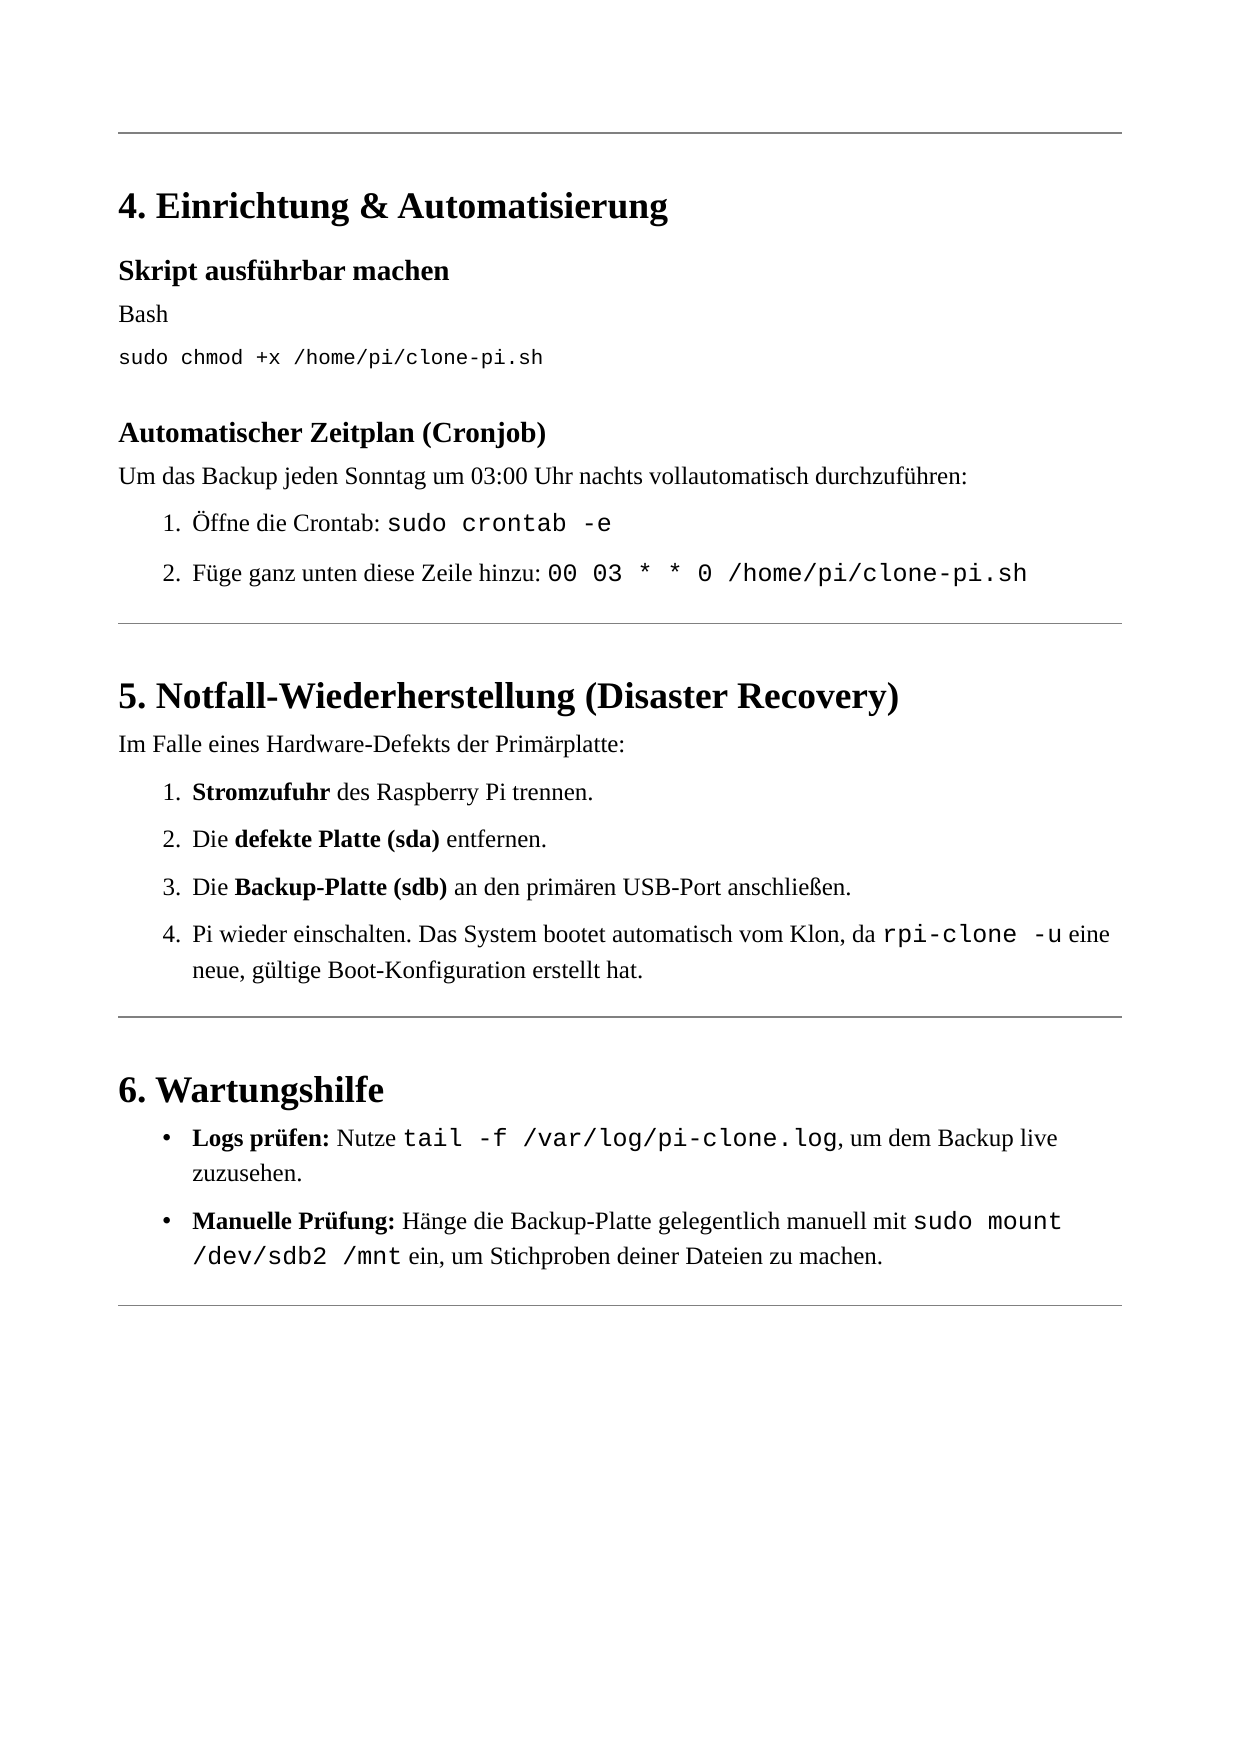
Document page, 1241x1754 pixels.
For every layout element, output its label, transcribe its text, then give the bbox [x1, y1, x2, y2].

subtitle 4. Einrichtung & Automatisierung [118, 183, 1122, 226]
subtitle 6. Wartungshilfe [118, 1067, 1122, 1111]
list Die defekte Platte (sda) entfernen. [162, 824, 1122, 853]
subtitle 5. Notfall-Wiederherstellung (Disaster Recovery) [118, 673, 1122, 717]
subtitle Skript ausführbar machen [118, 253, 1122, 287]
list Öffne die Crontab: sudo crontab -e [162, 508, 1122, 539]
list Manuelle Prüfung: Hänge die Backup-Platte gelegentlich manuell mit sudo mount /dev/sdb2 /mnt ein, um Stichproben deiner Dateien zu machen. [162, 1206, 1122, 1272]
subtitle Automatischer Zeitplan (Cronjob) [118, 415, 1122, 448]
text Um das Backup jeden Sonntag um 03:00 Uhr nachts vollautomatisch durchzuführen: [118, 461, 1122, 489]
list Füge ganz unten diese Zeile hinzu: 00 03 * * 0 /home/pi/clone-pi.sh [162, 558, 1122, 589]
text Im Falle eines Hardware-Defekts der Primärplatte: [118, 729, 1122, 758]
text Bash [118, 299, 1122, 328]
list Logs prüfen: Nutze tail -f /var/log/pi-clone.log, um dem Backup live zuzusehen. [162, 1123, 1122, 1187]
list Pi wieder einschalten. Das System bootet automatisch vom Klon, da rpi-clone -u eine neue, gültige Boot-Konfiguration erstellt hat. [162, 919, 1122, 983]
list Die Backup-Platte (sdb) an den primären USB-Port anschließen. [162, 872, 1122, 901]
text sudo chmod +x /home/pi/clone-pi.sh [118, 347, 1122, 371]
list Stromzufuhr des Raspberry Pi trennen. [162, 777, 1122, 806]
